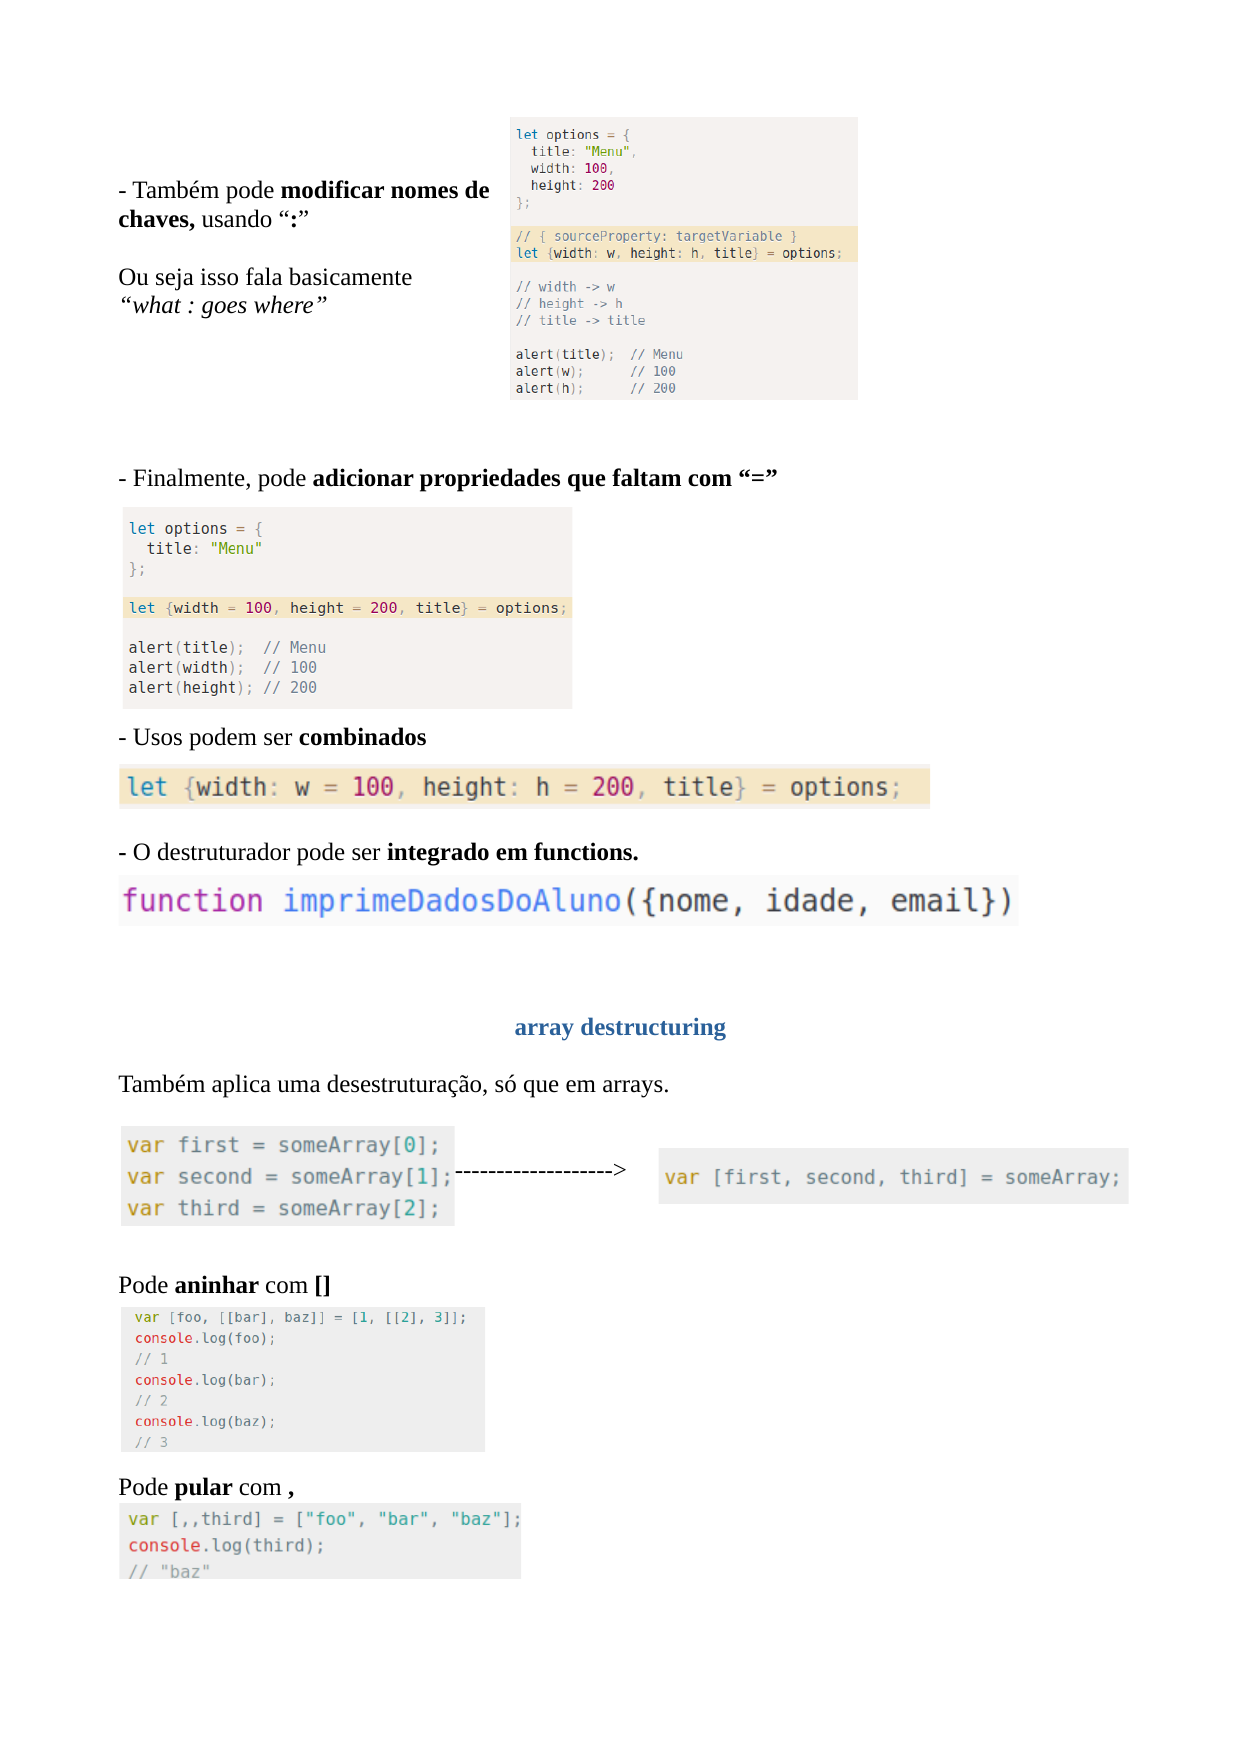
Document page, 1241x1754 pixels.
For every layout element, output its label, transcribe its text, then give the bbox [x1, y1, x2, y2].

picture [121, 1307, 485, 1452]
picture [658, 1148, 1129, 1204]
picture [510, 117, 858, 400]
text Pode aninhar com [] [118, 1271, 1122, 1299]
picture [122, 507, 573, 709]
text - Usos podem ser combinados [118, 722, 1122, 751]
text Também aplica uma desestruturação, só que em arrays. [118, 1069, 1122, 1098]
text -------------------> [455, 1156, 658, 1184]
picture [119, 1503, 522, 1579]
text - O destruturador pode ser integrado em functions. [118, 837, 1122, 866]
text Ou seja isso fala basicamente [118, 262, 510, 291]
text [858, 176, 1122, 233]
text - Finalmente, pode adicionar propriedades que faltam com “=” [118, 463, 1122, 492]
text [858, 291, 1122, 319]
text [858, 262, 1122, 291]
text - Também pode modificar nomes de chaves, usando “:” [118, 176, 510, 233]
text array destructuring [118, 1012, 1122, 1041]
picture [121, 1126, 455, 1226]
text “what : goes where” [118, 291, 510, 319]
text Pode pular com , [118, 1472, 1122, 1501]
picture [118, 875, 1019, 926]
picture [119, 764, 931, 809]
